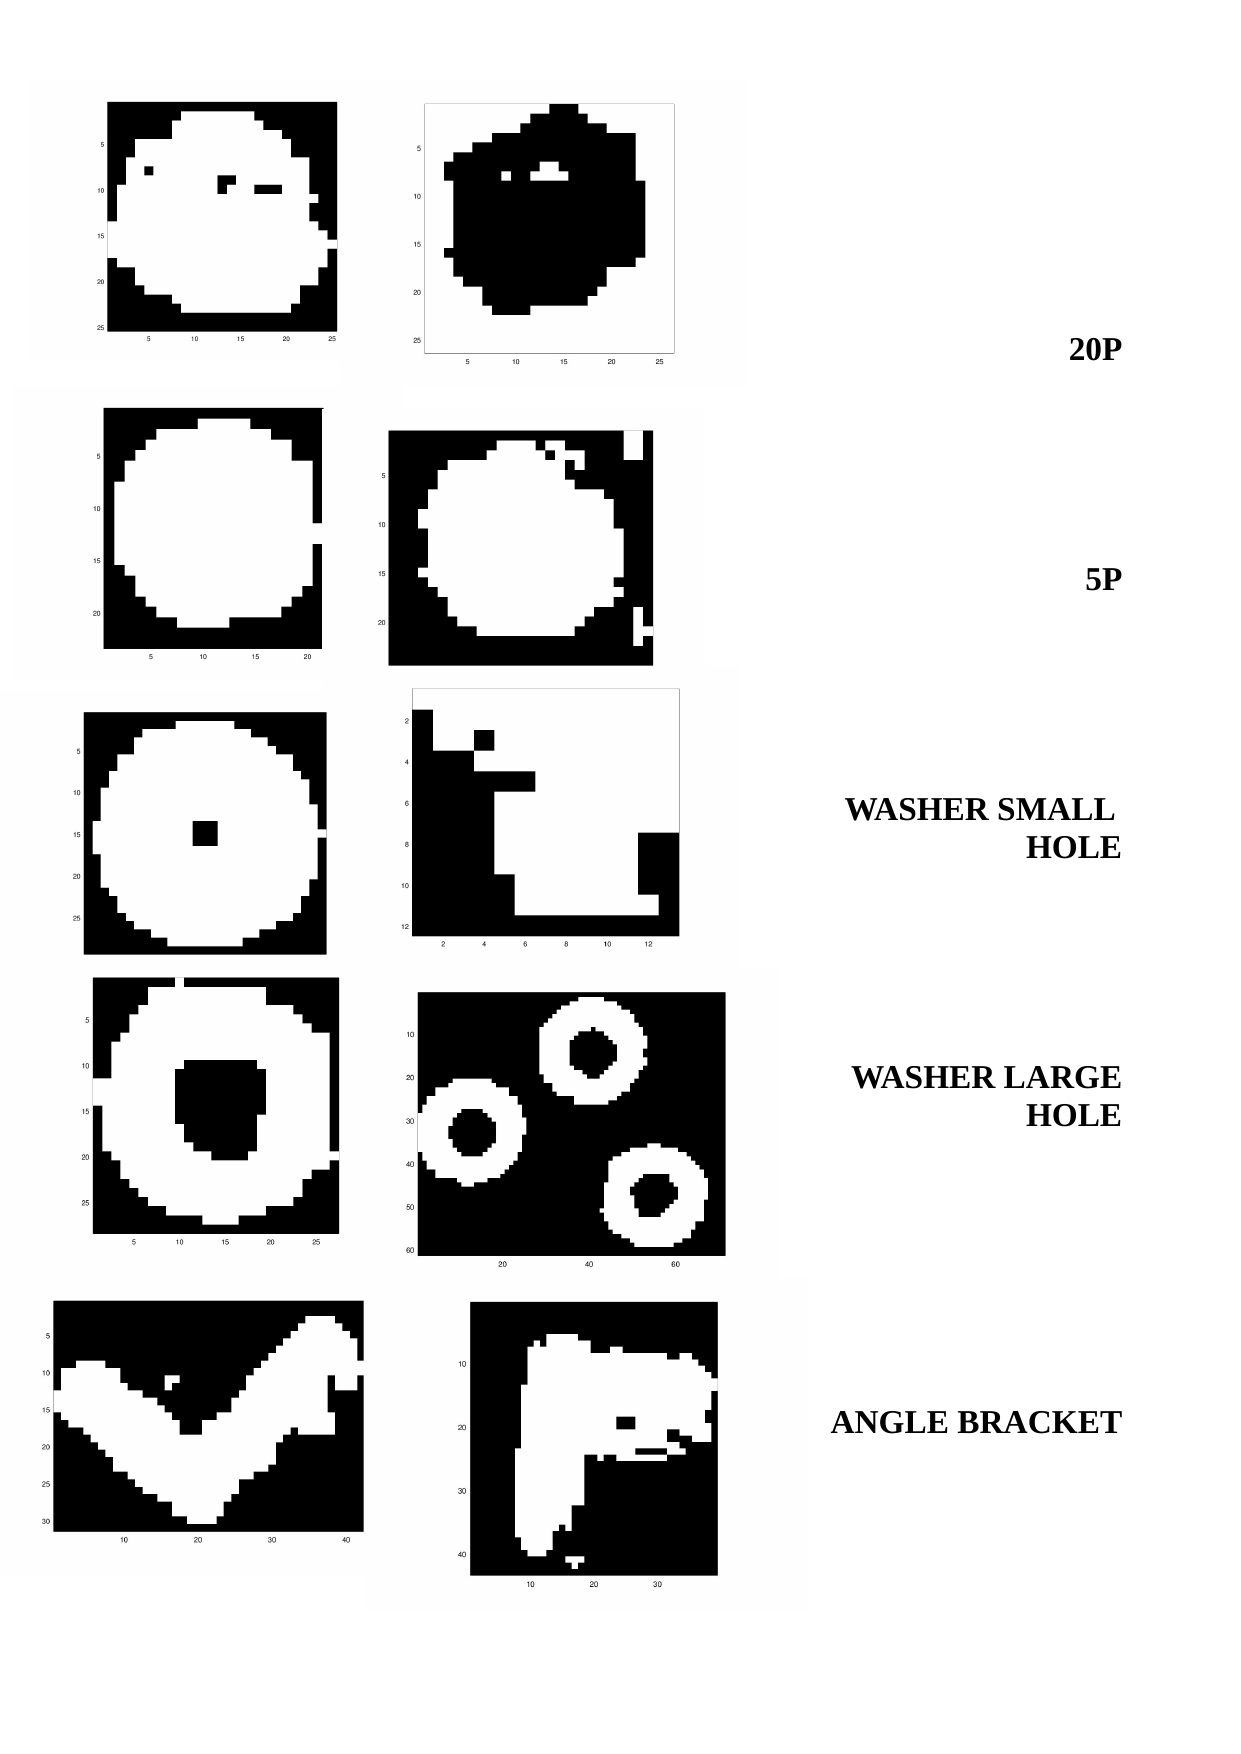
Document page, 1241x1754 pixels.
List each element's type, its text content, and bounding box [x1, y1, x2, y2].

picture [0, 81, 809, 1612]
text [118, 362, 338, 367]
text 5P [706, 559, 1122, 597]
text 20P [746, 329, 1122, 367]
text WASHER LARGE HOLE [780, 1057, 1122, 1134]
text HOLE [740, 827, 1122, 866]
text WASHER SMALL [740, 789, 1122, 827]
text ANGLE BRACKET [809, 1402, 1122, 1441]
